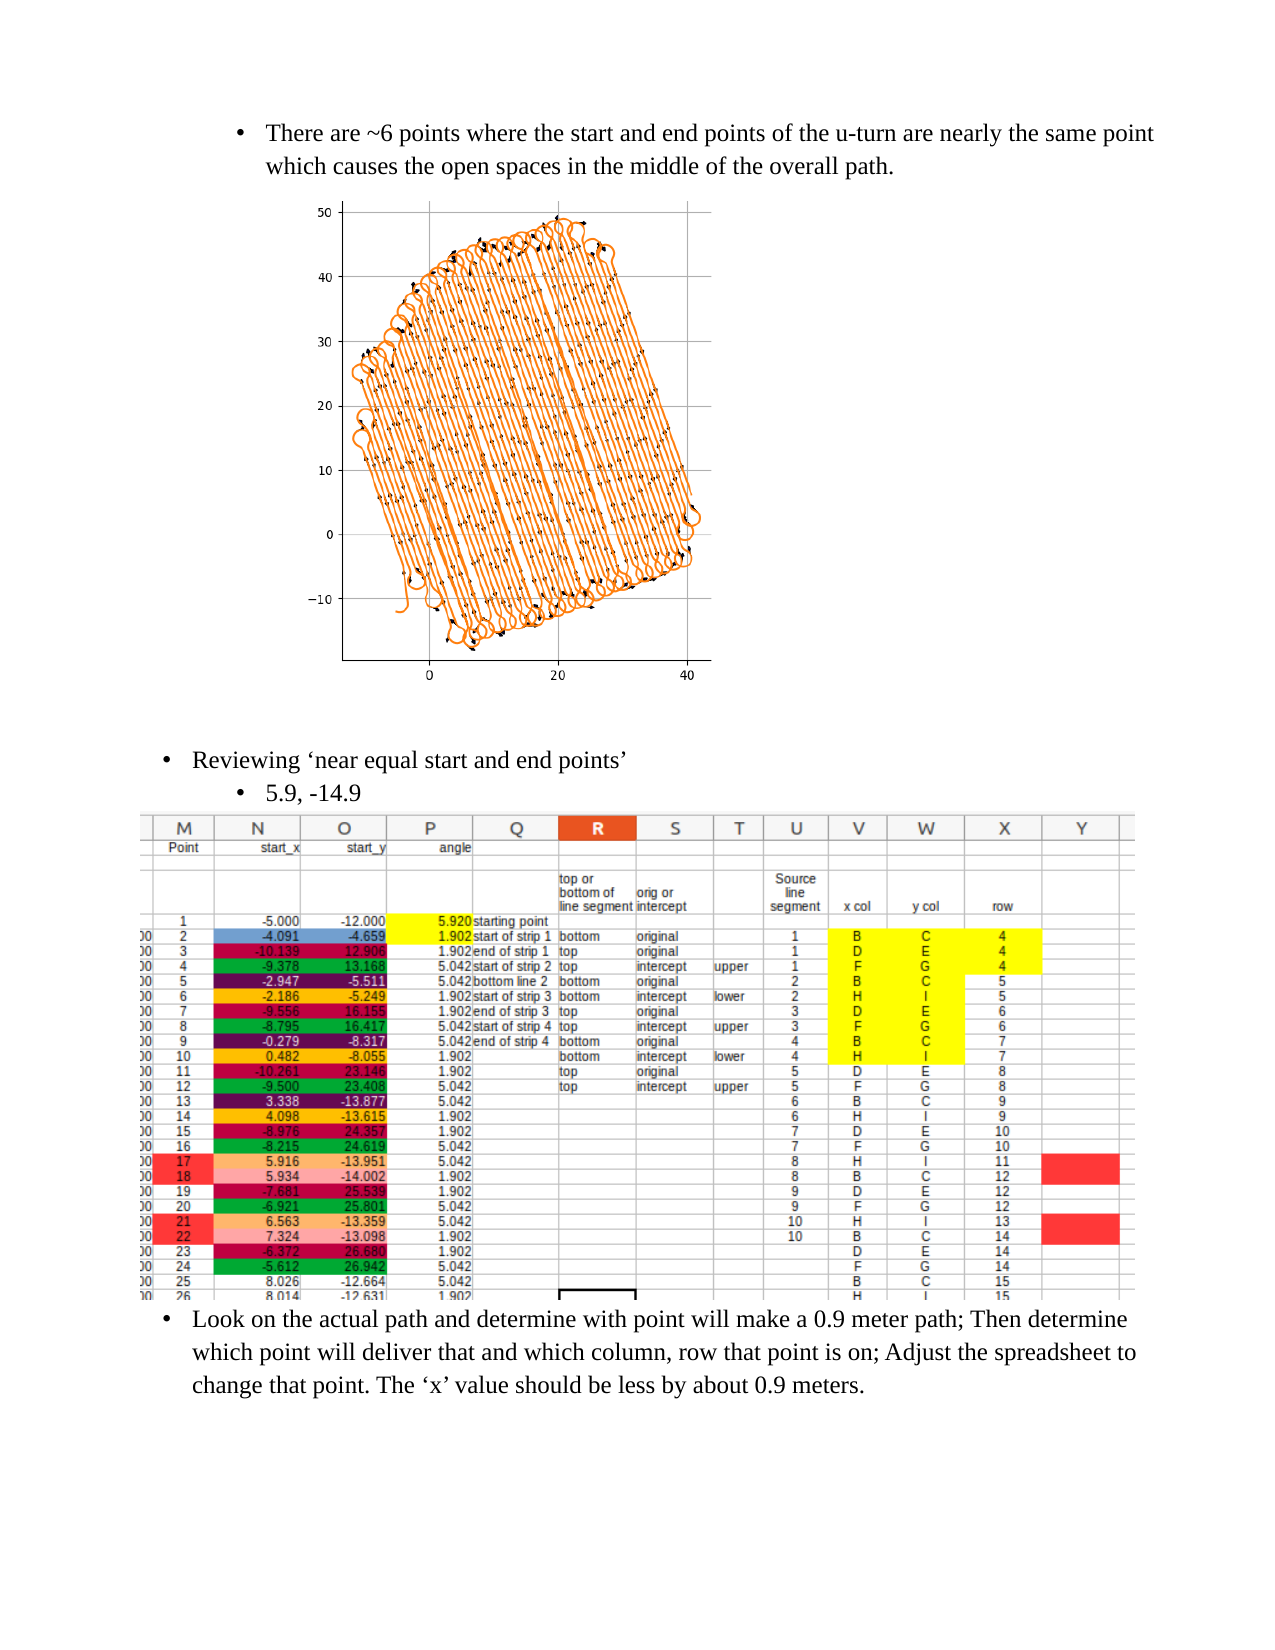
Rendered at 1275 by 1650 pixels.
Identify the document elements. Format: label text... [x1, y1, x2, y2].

list There are ~6 points where the start and end points of the u-turn are nearly the same point which causes the open spaces in the middle of the overall path. [236, 118, 1157, 180]
list 5.9, -14.9 [236, 778, 1157, 807]
list Look on the actual path and determine with point will make a 0.9 meter path; Then determine which point will deliver that and which column, row that point is on; Adjust the spreadsheet to change that point. The ‘x’ value should be less by about 0.9 meters. [162, 1276, 1157, 1398]
list Reviewing ‘near equal start and end points’ [162, 746, 1157, 774]
picture [299, 201, 712, 691]
picture [140, 811, 1135, 1300]
